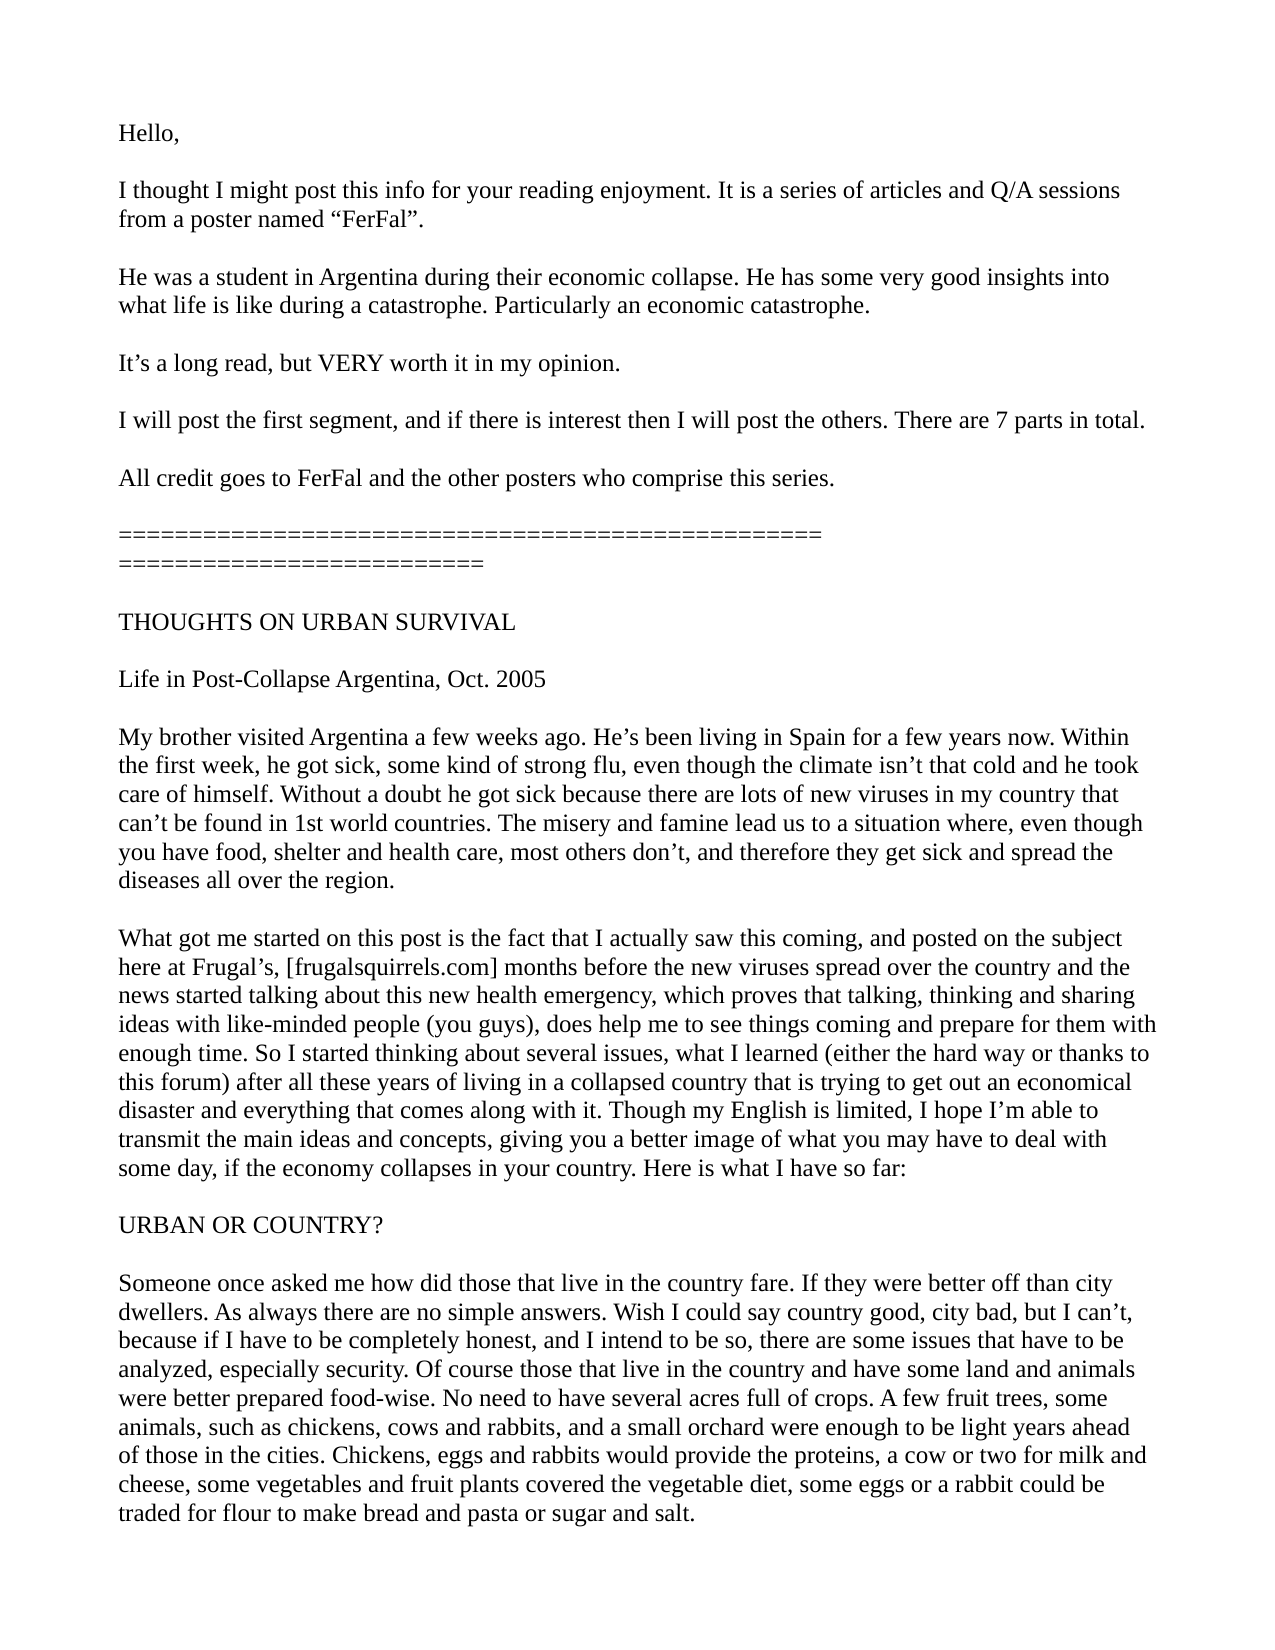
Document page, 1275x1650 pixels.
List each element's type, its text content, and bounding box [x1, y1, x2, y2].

text He was a student in Argentina during their economic collapse. He has some very good insights into what life is like during a catastrophe. Particularly an economic catastrophe. [118, 262, 1157, 319]
text What got me started on this post is the fact that I actually saw this coming, and posted on the subject here at Frugal’s, [frugalsquirrels.com] months before the new viruses spread over the country and the news started talking about this new health emergency, which proves that talking, thinking and sharing ideas with like-minded people (you guys), does help me to see things coming and prepare for them with enough time. So I started thinking about several issues, what I learned (either the hard way or thanks to this forum) after all these years of living in a collapsed country that is trying to get out an economical disaster and everything that comes along with it. Though my English is limited, I hope I’m able to transmit the main ideas and concepts, giving you a better image of what you may have to deal with some day, if the economy collapses in your country. Here is what I have so far: [118, 923, 1157, 1182]
text All credit goes to FerFal and the other posters who comprise this series. [118, 463, 1157, 492]
text I thought I might post this info for your reading enjoyment. It is a series of articles and Q/A sessions from a poster named “FerFal”. [118, 176, 1157, 233]
text URBAN OR COUNTRY? [118, 1211, 1157, 1239]
text THOUGHTS ON URBAN SURVIVAL [118, 607, 1157, 636]
text Life in Post-Collapse Argentina, Oct. 2005 [118, 664, 1157, 693]
text Someone once asked me how did those that live in the country fare. If they were better off than city dwellers. As always there are no simple answers. Wish I could say country good, city bad, but I can’t, because if I have to be completely honest, and I intend to be so, there are some issues that have to be analyzed, especially security. Of course those that live in the country and have some land and animals were better prepared food-wise. No need to have several acres full of crops. A few fruit trees, some animals, such as chickens, cows and rabbits, and a small orchard were enough to be light years ahead of those in the cities. Chickens, eggs and rabbits would provide the proteins, a cow or two for milk and cheese, some vegetables and fruit plants covered the vegetable diet, some eggs or a rabbit could be traded for flour to make bread and pasta or sugar and salt. [118, 1268, 1157, 1527]
text Hello, [118, 118, 1157, 147]
text My brother visited Argentina a few weeks ago. He’s been living in Spain for a few years now. Within the first week, he got sick, some kind of strong flu, even though the climate isn’t that cold and he took care of himself. Without a doubt he got sick because there are lots of new viruses in my country that can’t be found in 1st world countries. The misery and famine lead us to a situation where, even though you have food, shelter and health care, most others don’t, and therefore they get sick and spread the diseases all over the region. [118, 722, 1157, 894]
text It’s a long read, but VERY worth it in my opinion. [118, 348, 1157, 377]
text ================================================== ========================== [118, 521, 1157, 578]
text I will post the first segment, and if there is interest then I will post the others. There are 7 parts in total. [118, 406, 1157, 434]
